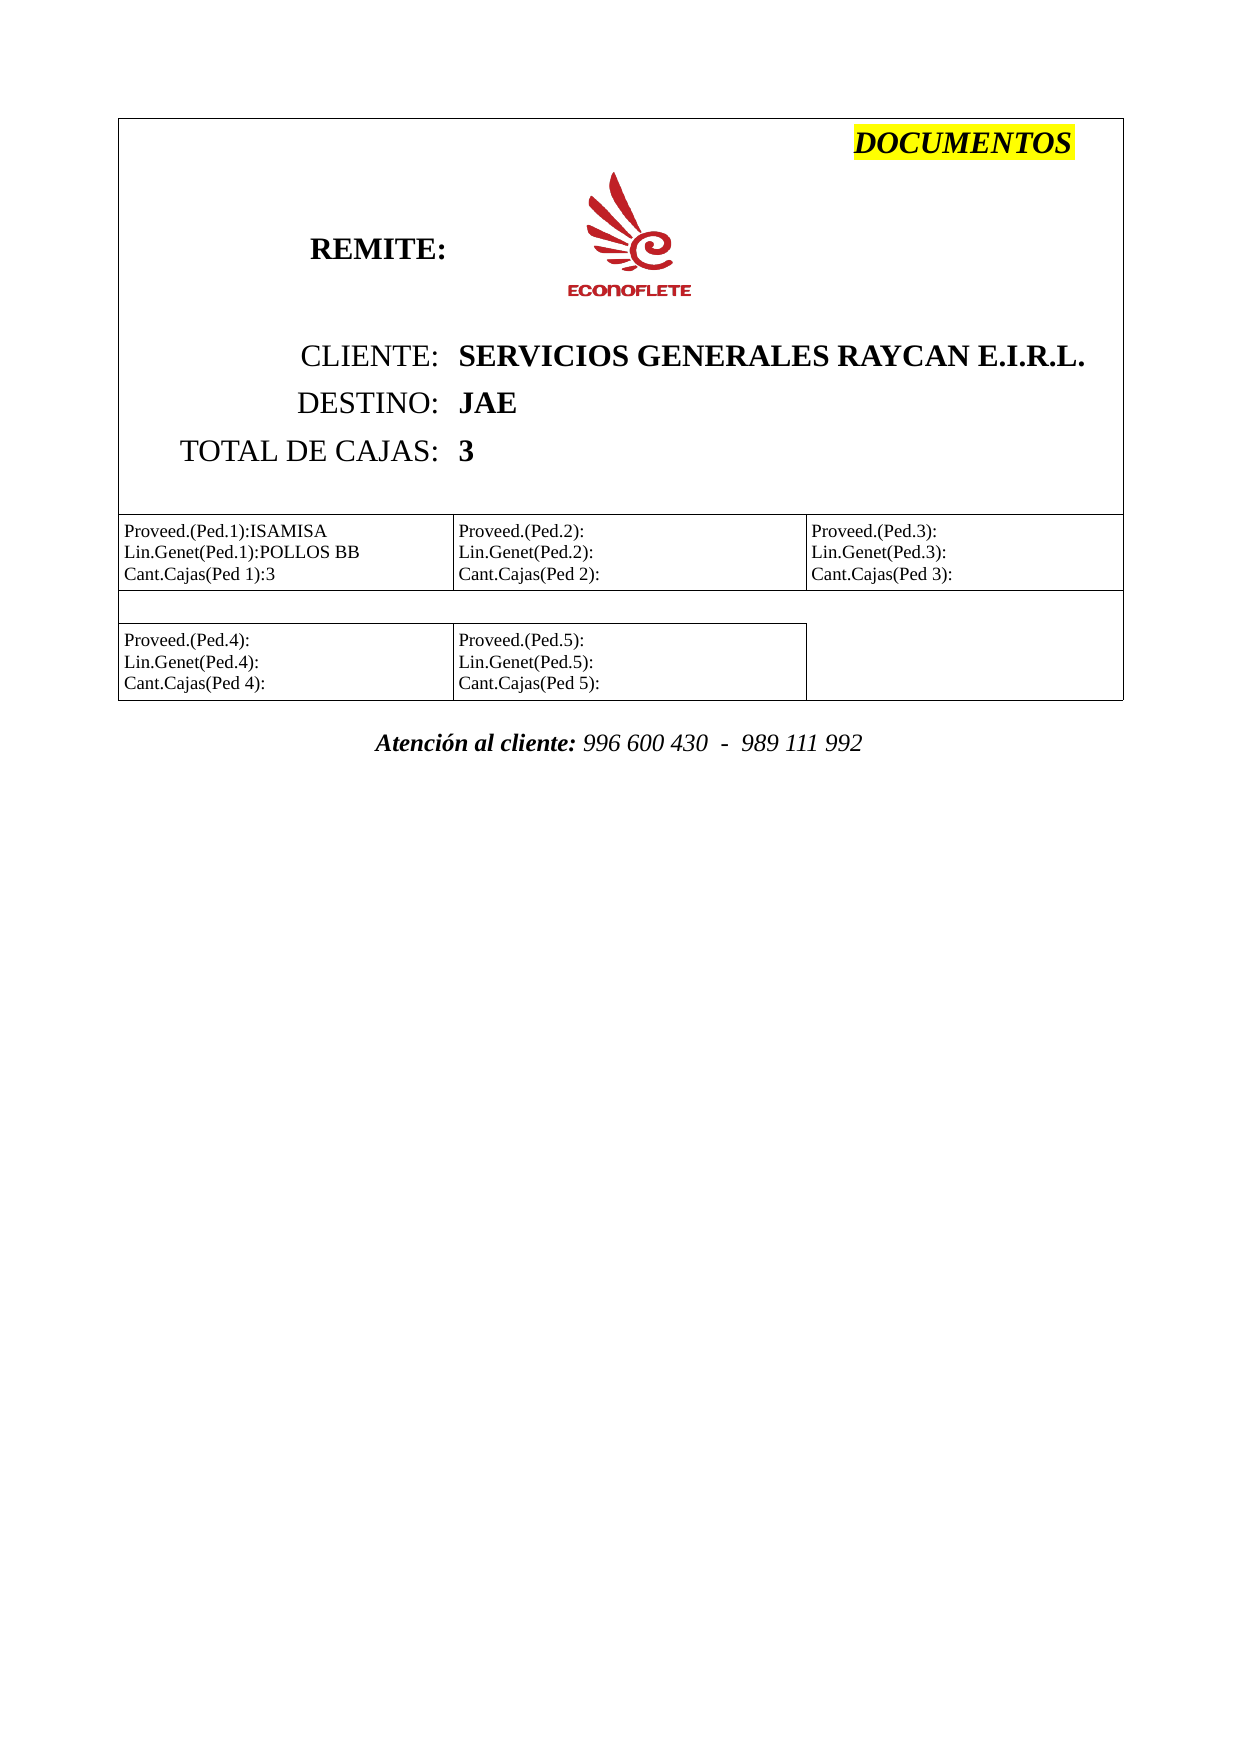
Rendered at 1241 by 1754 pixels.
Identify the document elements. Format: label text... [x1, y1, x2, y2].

table_header [119, 119, 453, 166]
table_cell Proveed.(Ped.3): Lin.Genet(Ped.3): Cant.Cajas(Ped 3): [807, 515, 1123, 590]
table_cell [119, 474, 453, 514]
table_cell JAE [453, 379, 806, 426]
table_cell DESTINO: [119, 379, 453, 426]
picture [552, 171, 707, 297]
table_cell Proveed.(Ped.1):ISAMISA Lin.Genet(Ped.1):POLLOS BB Cant.Cajas(Ped 1):3 [119, 515, 453, 590]
text Atención al cliente: 996 600 430 - 989 111 992 [118, 728, 1122, 757]
table_cell [453, 474, 806, 514]
table_cell Proveed.(Ped.4): Lin.Genet(Ped.4): Cant.Cajas(Ped 4): [119, 624, 453, 699]
table_header DOCUMENTOS [806, 119, 1123, 166]
table_cell [807, 623, 1123, 699]
table_cell [806, 474, 1123, 514]
table_cell [806, 591, 1123, 623]
table_cell Proveed.(Ped.2): Lin.Genet(Ped.2): Cant.Cajas(Ped 2): [454, 515, 806, 590]
table_cell 3 [453, 426, 1123, 474]
table_cell SERVICIOS GENERALES RAYCAN E.I.R.L. [453, 332, 1123, 379]
table_cell REMITE: [119, 166, 453, 332]
table_header [453, 119, 806, 166]
table_cell TOTAL DE CAJAS: [119, 426, 453, 474]
table_cell [806, 166, 1123, 332]
table_cell [119, 591, 453, 623]
table_cell [806, 379, 1123, 426]
table_cell Proveed.(Ped.5): Lin.Genet(Ped.5): Cant.Cajas(Ped 5): [454, 624, 806, 699]
table_cell [453, 166, 806, 332]
table_cell CLIENTE: [119, 332, 453, 379]
table_cell [453, 591, 806, 623]
